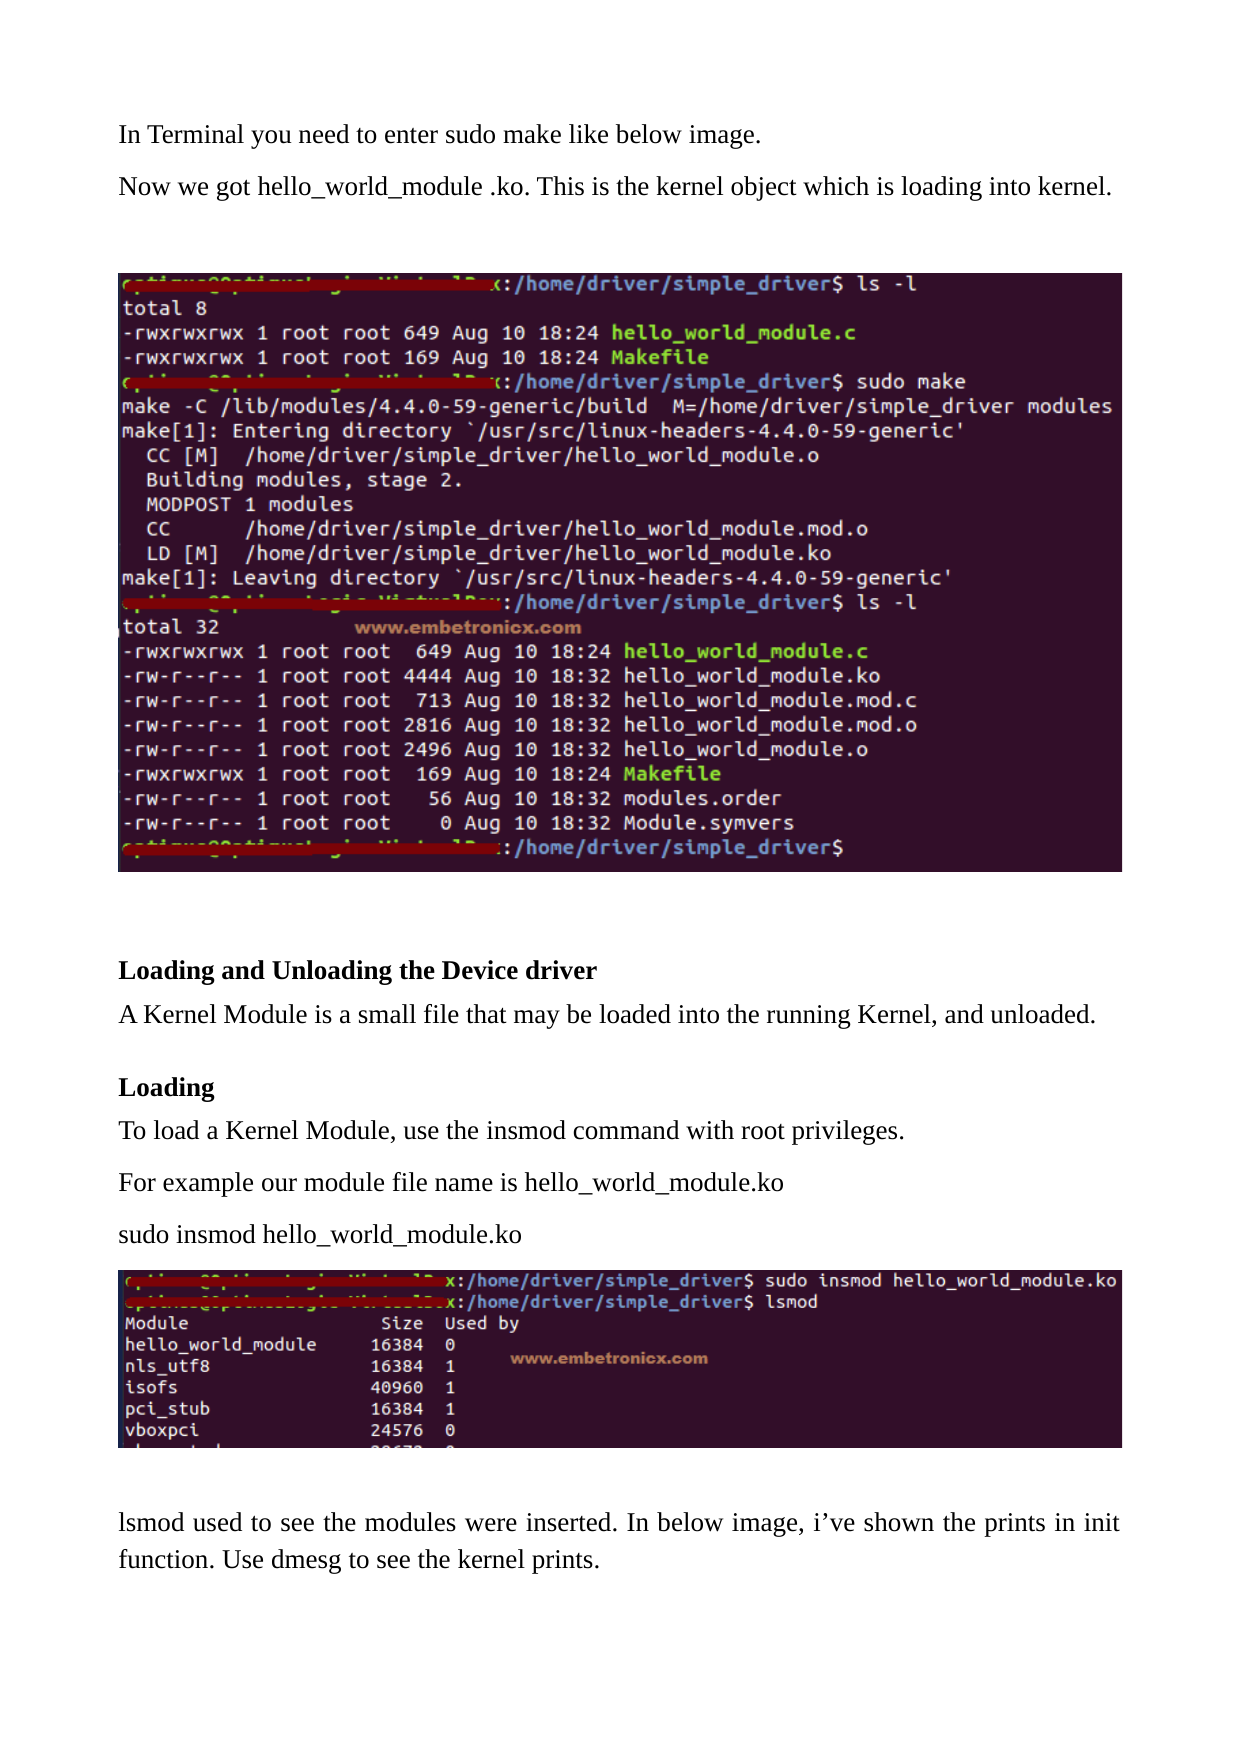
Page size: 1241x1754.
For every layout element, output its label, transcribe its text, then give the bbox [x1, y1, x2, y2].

text In Terminal you need to enter sudo make like below image. [118, 118, 1122, 149]
picture [118, 273, 1123, 872]
text Now we got hello_world_module .ko. This is the kernel object which is loading into kernel. [118, 170, 1122, 201]
subtitle Loading and Unloading the Device driver [118, 954, 1122, 986]
picture [118, 1270, 1123, 1448]
text lsmod used to see the modules were inserted. In below image, i’ve shown the prints in init function. Use dmesg to see the kernel prints. [118, 1506, 1122, 1574]
text For example our module file name is hello_world_module.ko [118, 1166, 1122, 1197]
text sudo insmod hello_world_module.ko [118, 1218, 1122, 1249]
text To load a Kernel Module, use the insmod command with root privileges. [118, 1114, 1122, 1146]
subtitle Loading [118, 1071, 1122, 1102]
text A Kernel Module is a small file that may be loaded into the running Kernel, and unloaded. [118, 998, 1122, 1029]
